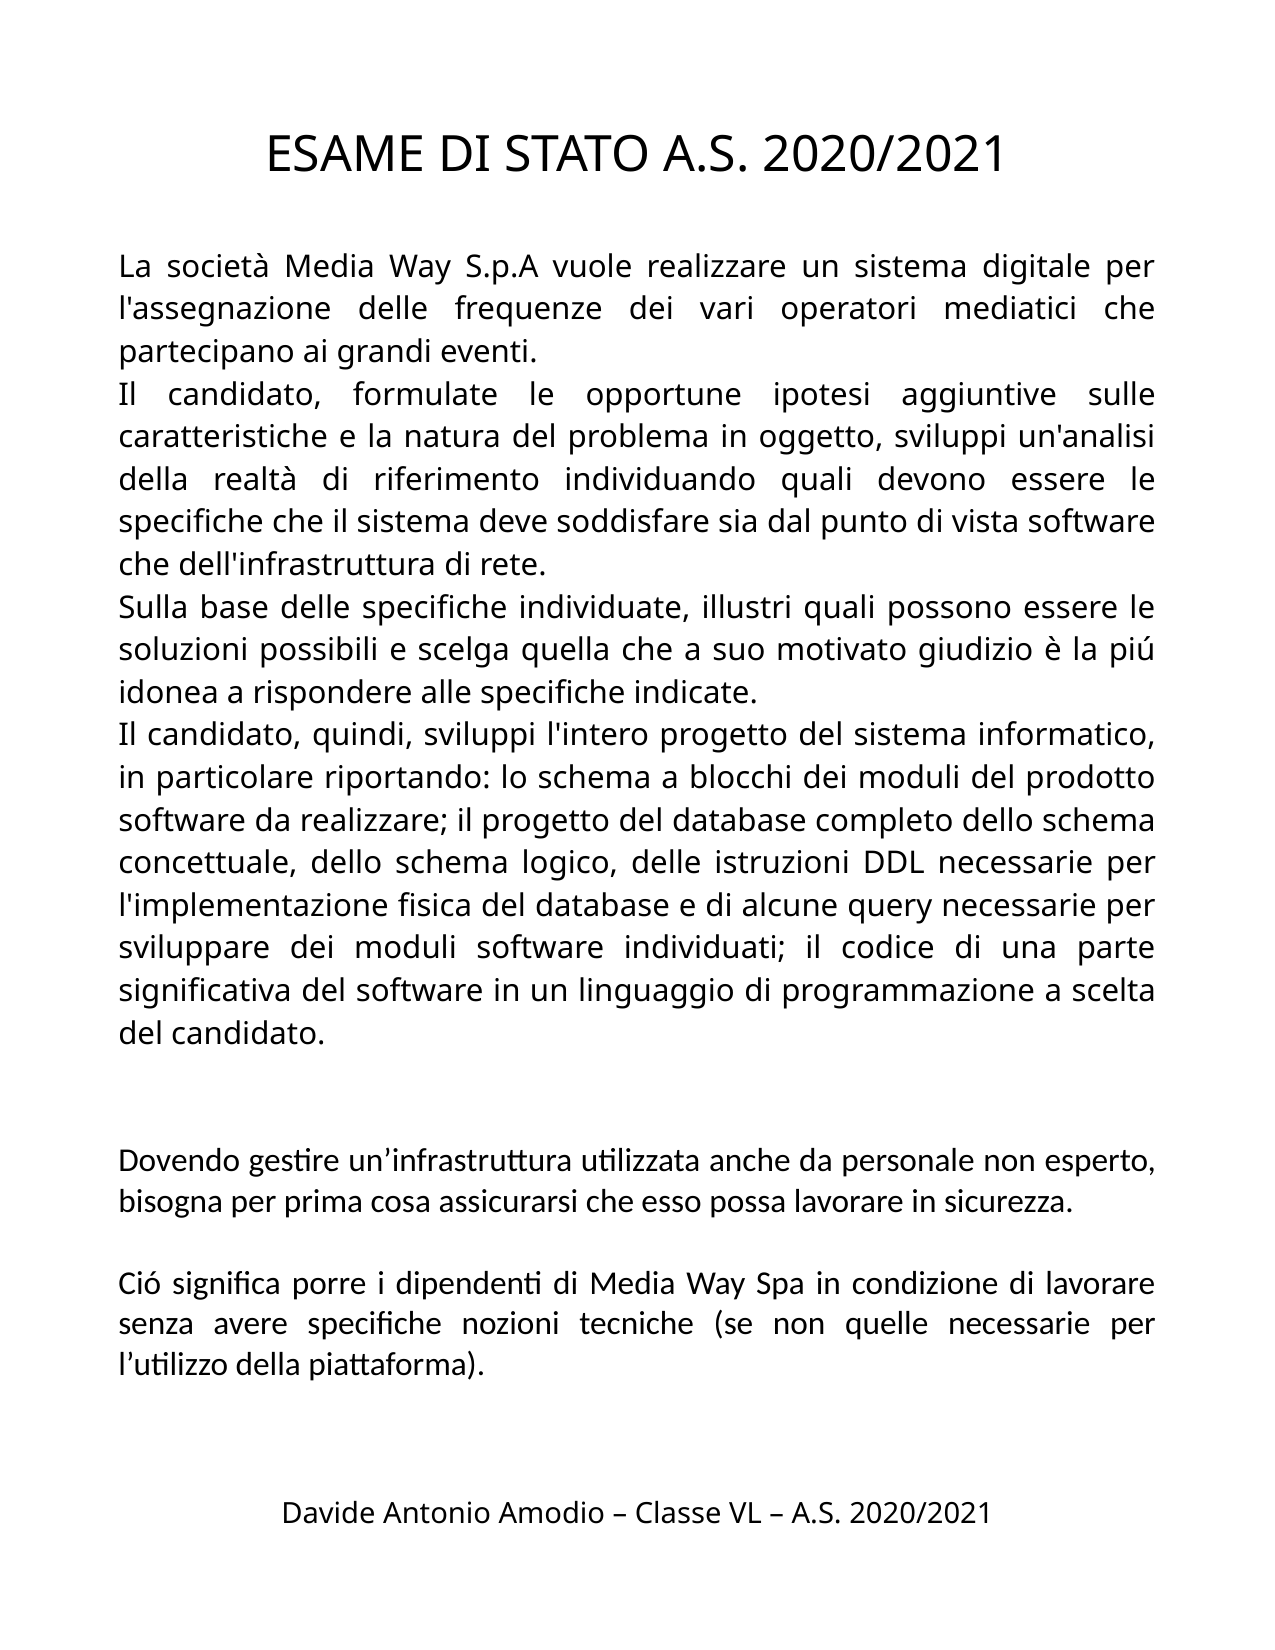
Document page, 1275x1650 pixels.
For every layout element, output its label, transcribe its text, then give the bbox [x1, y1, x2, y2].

text La società Media Way S.p.A vuole realizzare un sistema digitale per l'assegnazione delle frequenze dei vari operatori mediatici che partecipano ai grandi eventi. [118, 244, 1157, 372]
text Ció significa porre i dipendenti di Media Way Spa in condizione di lavorare senza avere specifiche nozioni tecniche (se non quelle necessarie per l’utilizzo della piattaforma). [118, 1262, 1157, 1384]
text Il candidato, quindi, sviluppi l'intero progetto del sistema informatico, in particolare riportando: lo schema a blocchi dei moduli del prodotto software da realizzare; il progetto del database completo dello schema concettuale, dello schema logico, delle istruzioni DDL necessarie per l'implementazione fisica del database e di alcune query necessarie per sviluppare dei moduli software individuati; il codice di una parte significativa del software in un linguaggio di programmazione a scelta del candidato. [118, 712, 1157, 1053]
text Dovendo gestire un’infrastruttura utilizzata anche da personale non esperto, bisogna per prima cosa assicurarsi che esso possa lavorare in sicurezza. [118, 1139, 1157, 1221]
text Il candidato, formulate le opportune ipotesi aggiuntive sulle caratteristiche e la natura del problema in oggetto, sviluppi un'analisi della realtà di riferimento individuando quali devono essere le specifiche che il sistema deve soddisfare sia dal punto di vista software che dell'infrastruttura di rete. [118, 372, 1157, 584]
text ESAME DI STATO A.S. 2020/2021 [118, 118, 1157, 186]
text Sulla base delle specifiche individuate, illustri quali possono essere le soluzioni possibili e scelga quella che a suo motivato giudizio è la piú idonea a rispondere alle specifiche indicate. [118, 584, 1157, 712]
